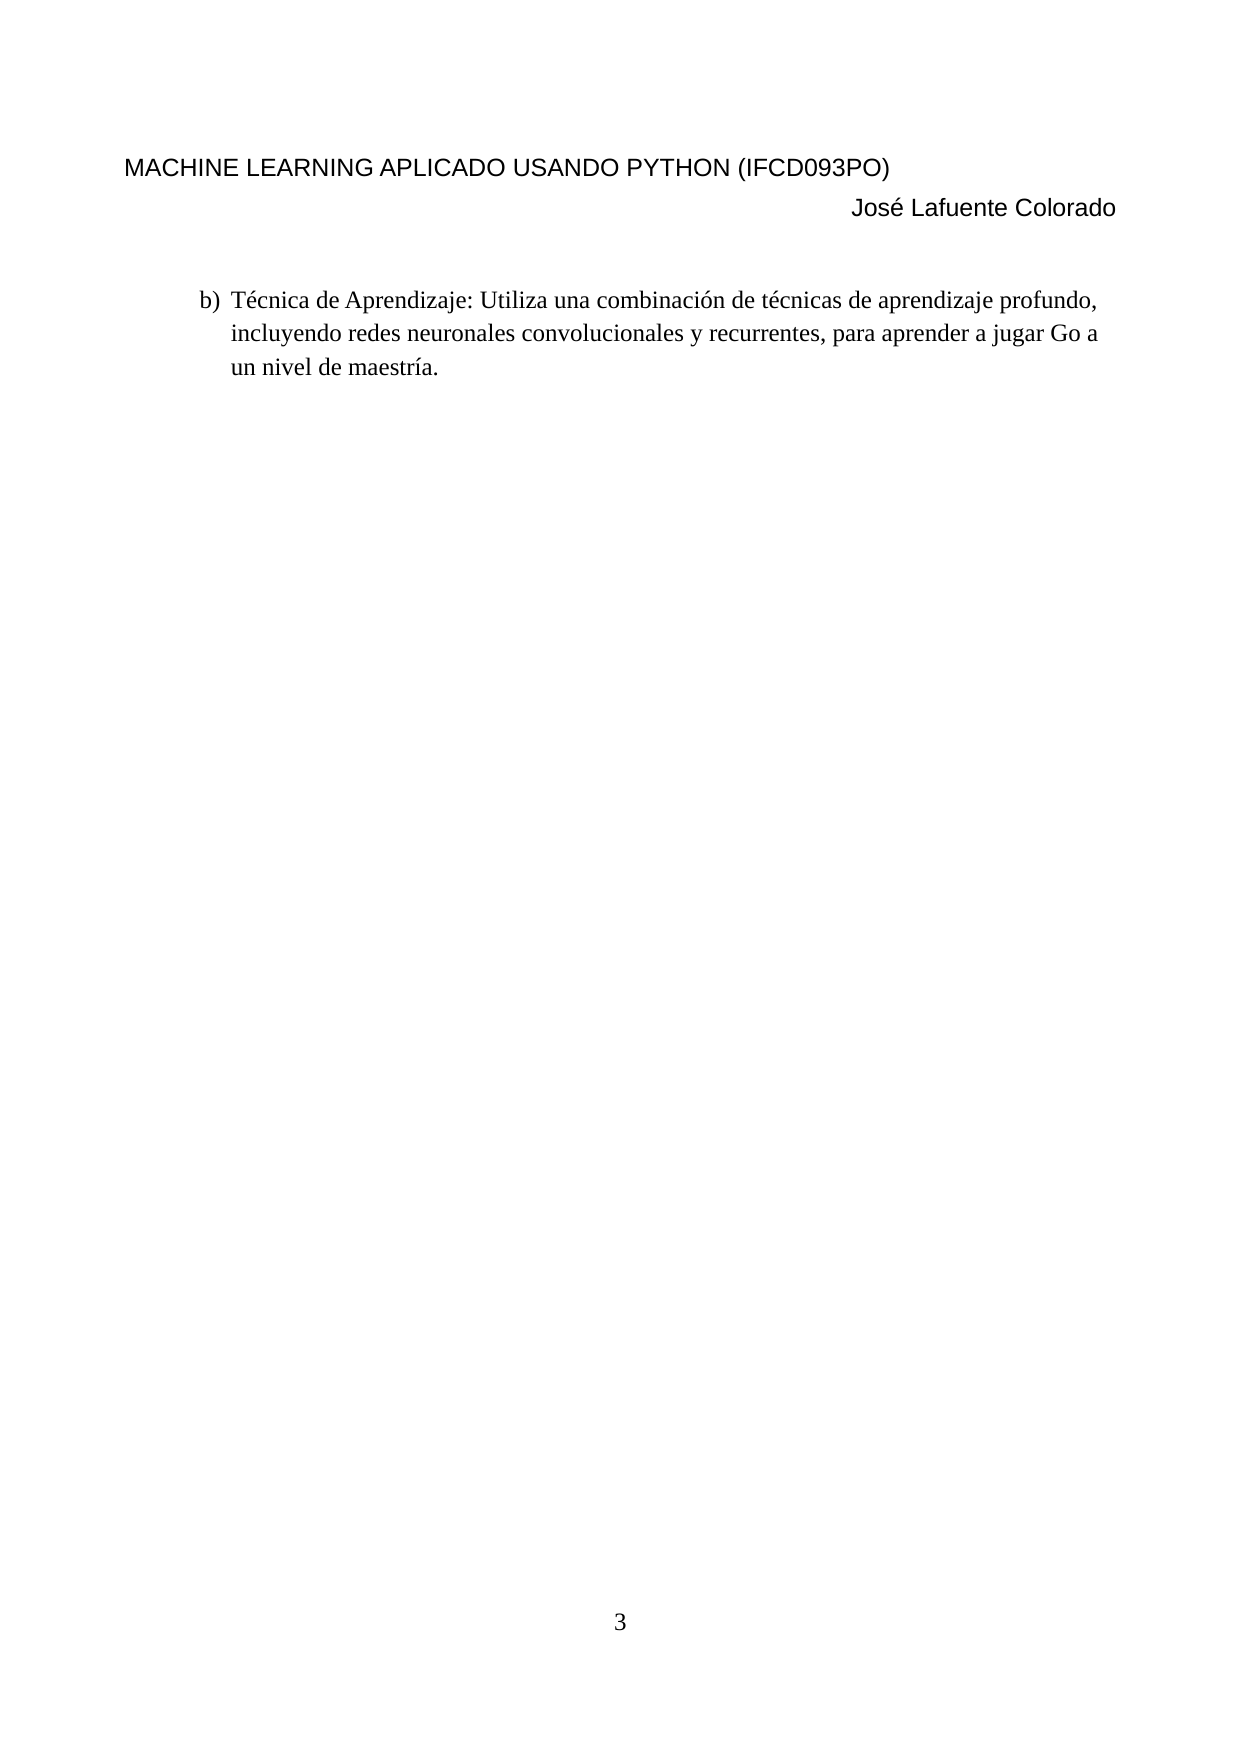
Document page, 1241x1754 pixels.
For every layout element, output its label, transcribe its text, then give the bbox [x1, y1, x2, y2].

list Técnica de Aprendizaje: Utiliza una combinación de técnicas de aprendizaje profundo, incluyendo redes neuronales convolucionales y recurrentes, para aprender a jugar Go a un nivel de maestría. [193, 286, 1122, 380]
